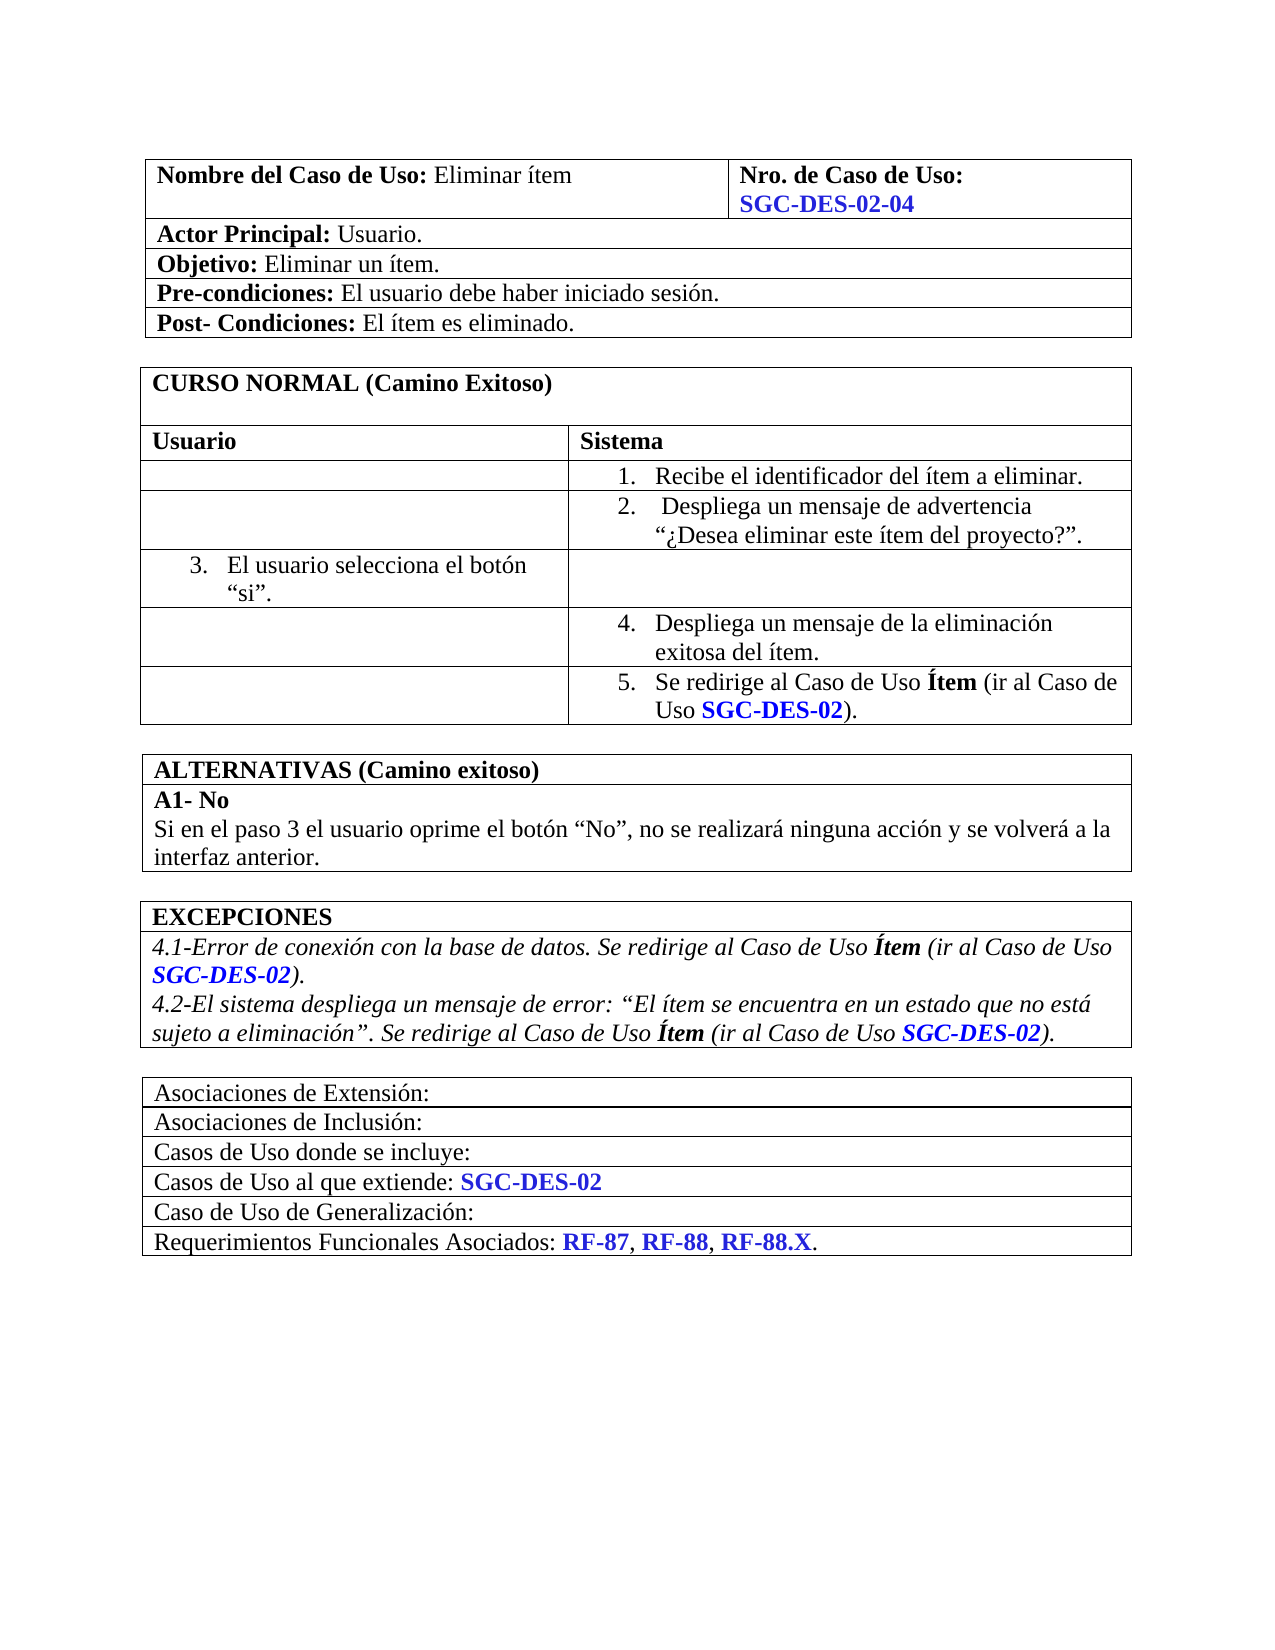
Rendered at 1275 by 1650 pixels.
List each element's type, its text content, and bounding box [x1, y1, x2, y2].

table_cell Despliega un mensaje de advertencia “¿Desea eliminar este ítem del proyecto?”. [569, 491, 1131, 549]
table_cell Asociaciones de Inclusión: [143, 1108, 1131, 1136]
table_cell Requerimientos Funcionales Asociados: RF-87, RF-88, RF-88.X. [143, 1227, 1131, 1255]
table_cell Despliega un mensaje de la eliminación exitosa del ítem. [569, 608, 1131, 666]
table_cell [141, 608, 568, 666]
table_cell Pre-condiciones: El usuario debe haber iniciado sesión. [146, 279, 1131, 307]
table_cell Actor Principal: Usuario. [146, 219, 1131, 248]
table_cell [569, 550, 1131, 607]
table_cell Objetivo: Eliminar un ítem. [146, 249, 1131, 277]
table_header Nombre del Caso de Uso: Eliminar ítem [146, 160, 728, 218]
table_header Asociaciones de Extensión: [143, 1078, 1131, 1106]
table_cell 4.1-Error de conexión con la base de datos. Se redirige al Caso de Uso Ítem (ir al Caso de Uso SGC-DES-02). 4.2-El sistema despliega un mensaje de error: “El ítem se encuentra en un estado que no está sujeto a eliminación”. Se redirige al Caso de Uso Ítem (ir al Caso de Uso SGC-DES-02). [141, 932, 1131, 1047]
table_cell Sistema [569, 426, 1131, 460]
table_header EXCEPCIONES [141, 902, 1131, 931]
table_cell Caso de Uso de Generalización: [143, 1197, 1131, 1226]
table_cell Post- Condiciones: El ítem es eliminado. [146, 308, 1131, 337]
table_cell [141, 491, 568, 549]
table_header CURSO NORMAL (Camino Exitoso) [141, 368, 1131, 425]
table_cell A1- No Si en el paso 3 el usuario oprime el botón “No”, no se realizará ninguna acción y se volverá a la interfaz anterior. [143, 785, 1131, 871]
table_header ALTERNATIVAS (Camino exitoso) [143, 755, 1131, 784]
table_cell Se redirige al Caso de Uso Ítem (ir al Caso de Uso SGC-DES-02). [569, 667, 1131, 724]
table_cell Casos de Uso al que extiende: SGC-DES-02 [143, 1167, 1131, 1196]
table_cell El usuario selecciona el botón “si”. [141, 550, 568, 607]
table_cell [141, 461, 568, 490]
table_cell [141, 667, 568, 724]
table_cell Recibe el identificador del ítem a eliminar. [569, 461, 1131, 490]
table_cell Casos de Uso donde se incluye: [143, 1137, 1131, 1166]
table_cell Usuario [141, 426, 568, 460]
table_header Nro. de Caso de Uso: SGC-DES-02-04 [729, 160, 1131, 218]
